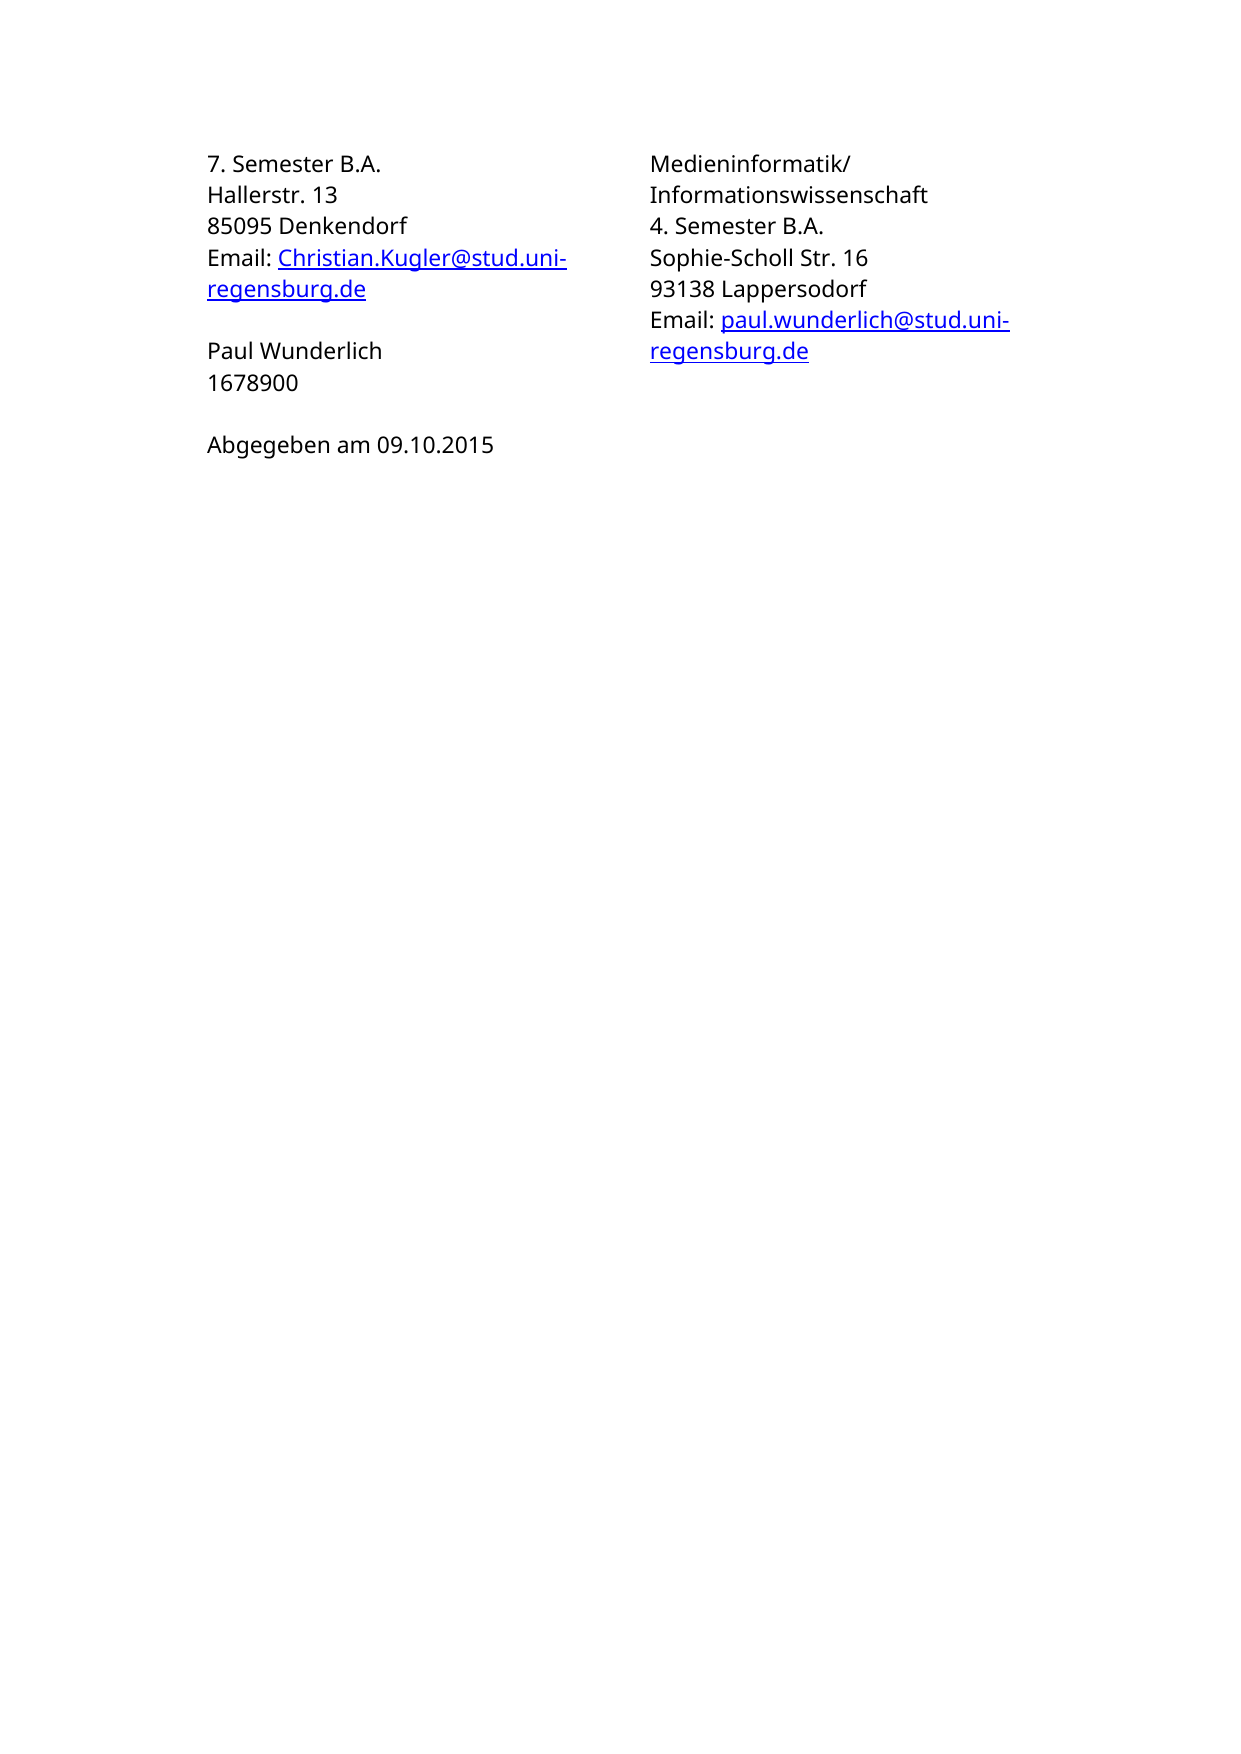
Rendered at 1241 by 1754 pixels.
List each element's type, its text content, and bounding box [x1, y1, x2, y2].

text Email: paul.wunderlich@stud.uni-regensburg.de [649, 304, 1092, 366]
text Abgegeben am 09.10.2015 [207, 429, 1092, 460]
text Sophie-Scholl Str. 16 [649, 241, 1092, 273]
text 4. Semester B.A. [649, 210, 1092, 241]
text Email: Christian.Kugler@stud.uni-regensburg.de [207, 241, 649, 304]
text 85095 Denkendorf [207, 210, 649, 241]
text Hallerstr. 13 [207, 179, 649, 210]
text Medieninformatik/ Informationswissenschaft [649, 148, 1092, 210]
text 7. Semester B.A. [207, 148, 649, 179]
text 1678900 [207, 366, 649, 398]
text Paul Wunderlich [207, 335, 649, 366]
text 93138 Lappersodorf [649, 273, 1092, 304]
